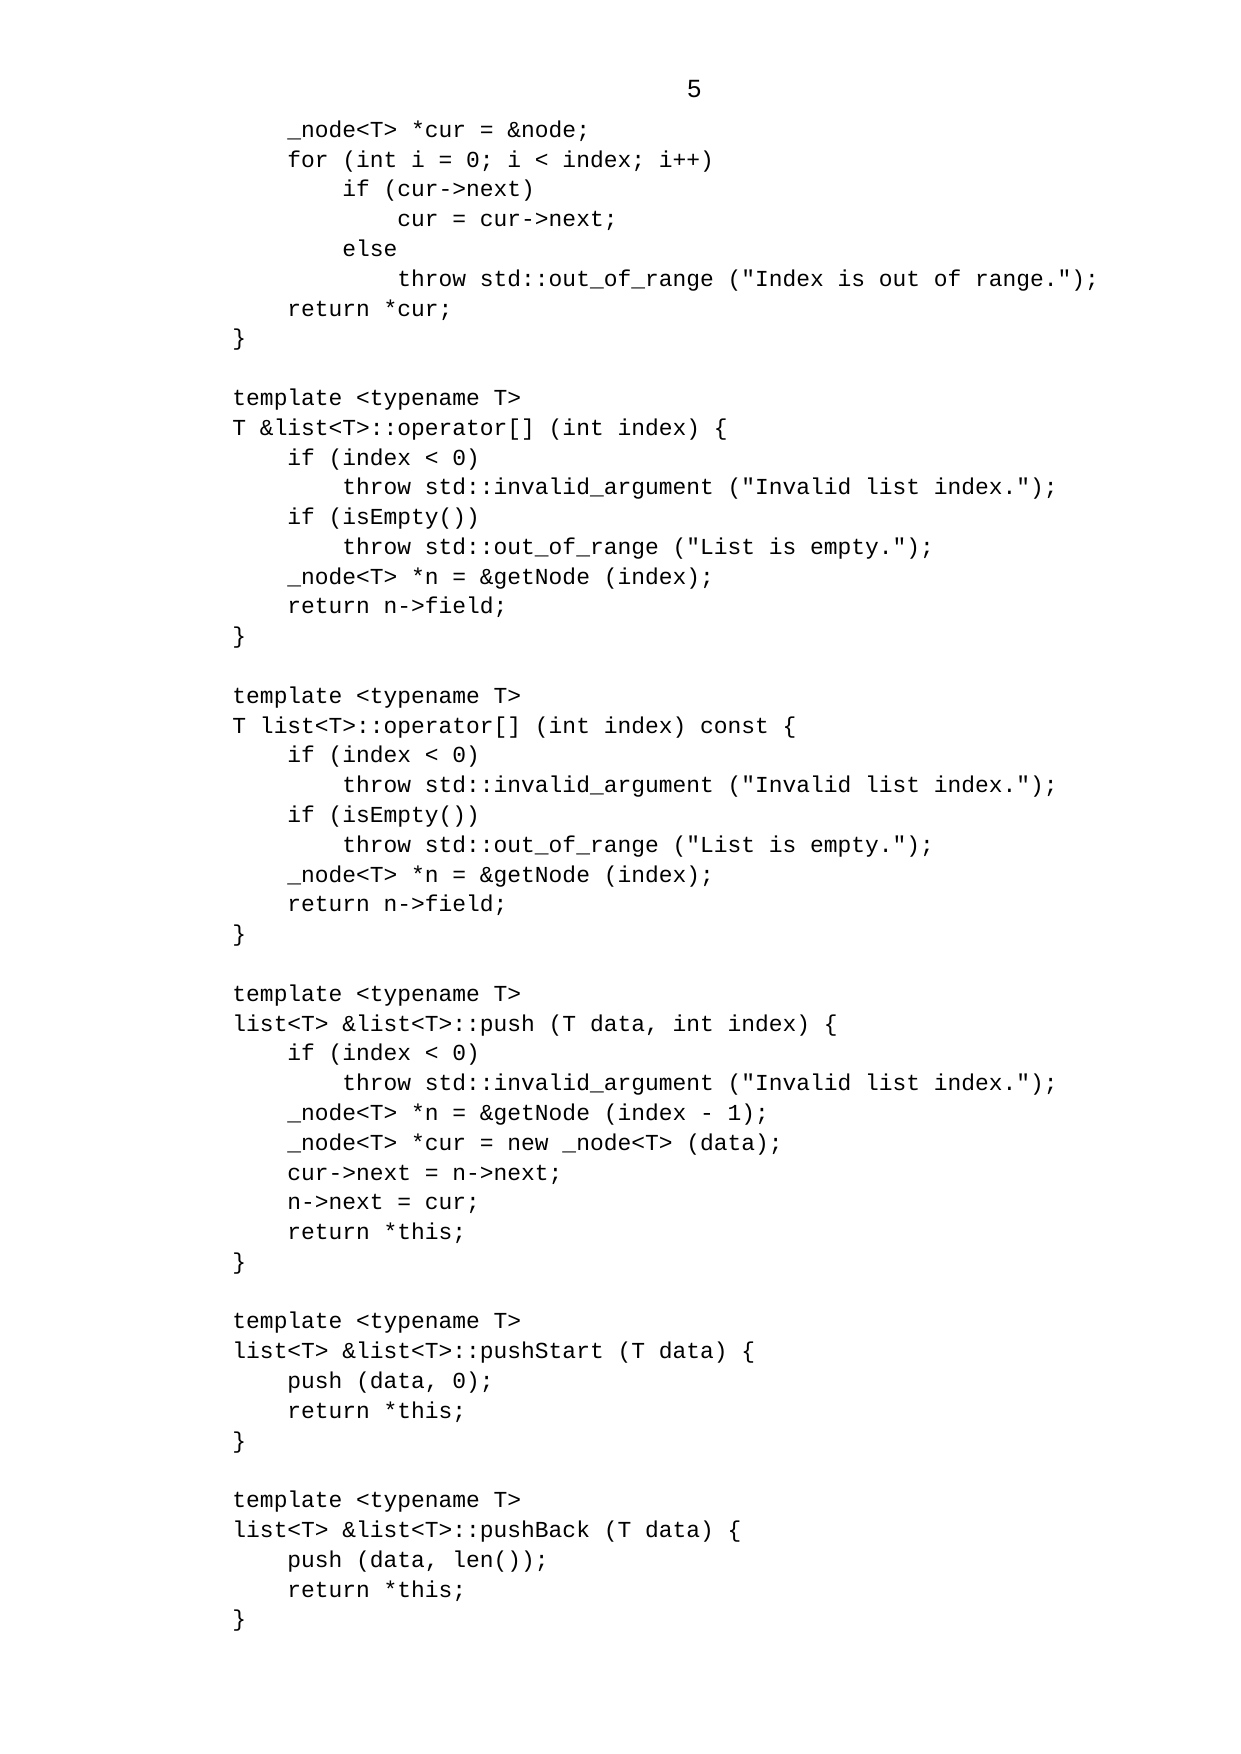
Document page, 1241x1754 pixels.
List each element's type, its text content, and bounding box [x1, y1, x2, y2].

text if (isEmpty()) [177, 803, 1152, 829]
text cur->next = n->next; [177, 1161, 1152, 1187]
text if (cur->next) [177, 178, 1152, 204]
text } [177, 1250, 1152, 1276]
text for (int i = 0; i < index; i++) [177, 148, 1152, 174]
text else [177, 237, 1152, 263]
text } [177, 1429, 1152, 1455]
text list<T> &list<T>::pushStart (T data) { [177, 1339, 1152, 1366]
text if (index < 0) [177, 446, 1152, 472]
text template <typename T> [177, 386, 1152, 412]
text list<T> &list<T>::pushBack (T data) { [177, 1518, 1152, 1544]
text return *cur; [177, 297, 1152, 323]
text T list<T>::operator[] (int index) const { [177, 714, 1152, 740]
text } [177, 922, 1152, 948]
text push (data, len()); [177, 1548, 1152, 1574]
text } [177, 624, 1152, 651]
text throw std::invalid_argument ("Invalid list index."); [177, 773, 1152, 799]
text return *this; [177, 1399, 1152, 1425]
text _node<T> *n = &getNode (index - 1); [177, 1101, 1152, 1127]
text return n->field; [177, 893, 1152, 919]
text throw std::out_of_range ("Index is out of range."); [177, 267, 1152, 293]
text } [177, 1608, 1152, 1634]
text throw std::out_of_range ("List is empty."); [177, 535, 1152, 561]
text } [177, 327, 1152, 353]
text return n->field; [177, 595, 1152, 621]
text return *this; [177, 1220, 1152, 1246]
text n->next = cur; [177, 1191, 1152, 1217]
text _node<T> *n = &getNode (index); [177, 863, 1152, 889]
text template <typename T> [177, 982, 1152, 1008]
text cur = cur->next; [177, 207, 1152, 233]
text if (index < 0) [177, 744, 1152, 770]
text throw std::invalid_argument ("Invalid list index."); [177, 476, 1152, 502]
text _node<T> *n = &getNode (index); [177, 565, 1152, 591]
text return *this; [177, 1578, 1152, 1604]
text template <typename T> [177, 684, 1152, 710]
text push (data, 0); [177, 1369, 1152, 1395]
text throw std::out_of_range ("List is empty."); [177, 833, 1152, 859]
text _node<T> *cur = &node; [177, 118, 1152, 144]
text list<T> &list<T>::push (T data, int index) { [177, 1012, 1152, 1038]
text _node<T> *cur = new _node<T> (data); [177, 1131, 1152, 1157]
text throw std::invalid_argument ("Invalid list index."); [177, 1071, 1152, 1097]
text if (isEmpty()) [177, 505, 1152, 531]
text template <typename T> [177, 1310, 1152, 1336]
text T &list<T>::operator[] (int index) { [177, 416, 1152, 442]
text template <typename T> [177, 1488, 1152, 1514]
text if (index < 0) [177, 1042, 1152, 1068]
